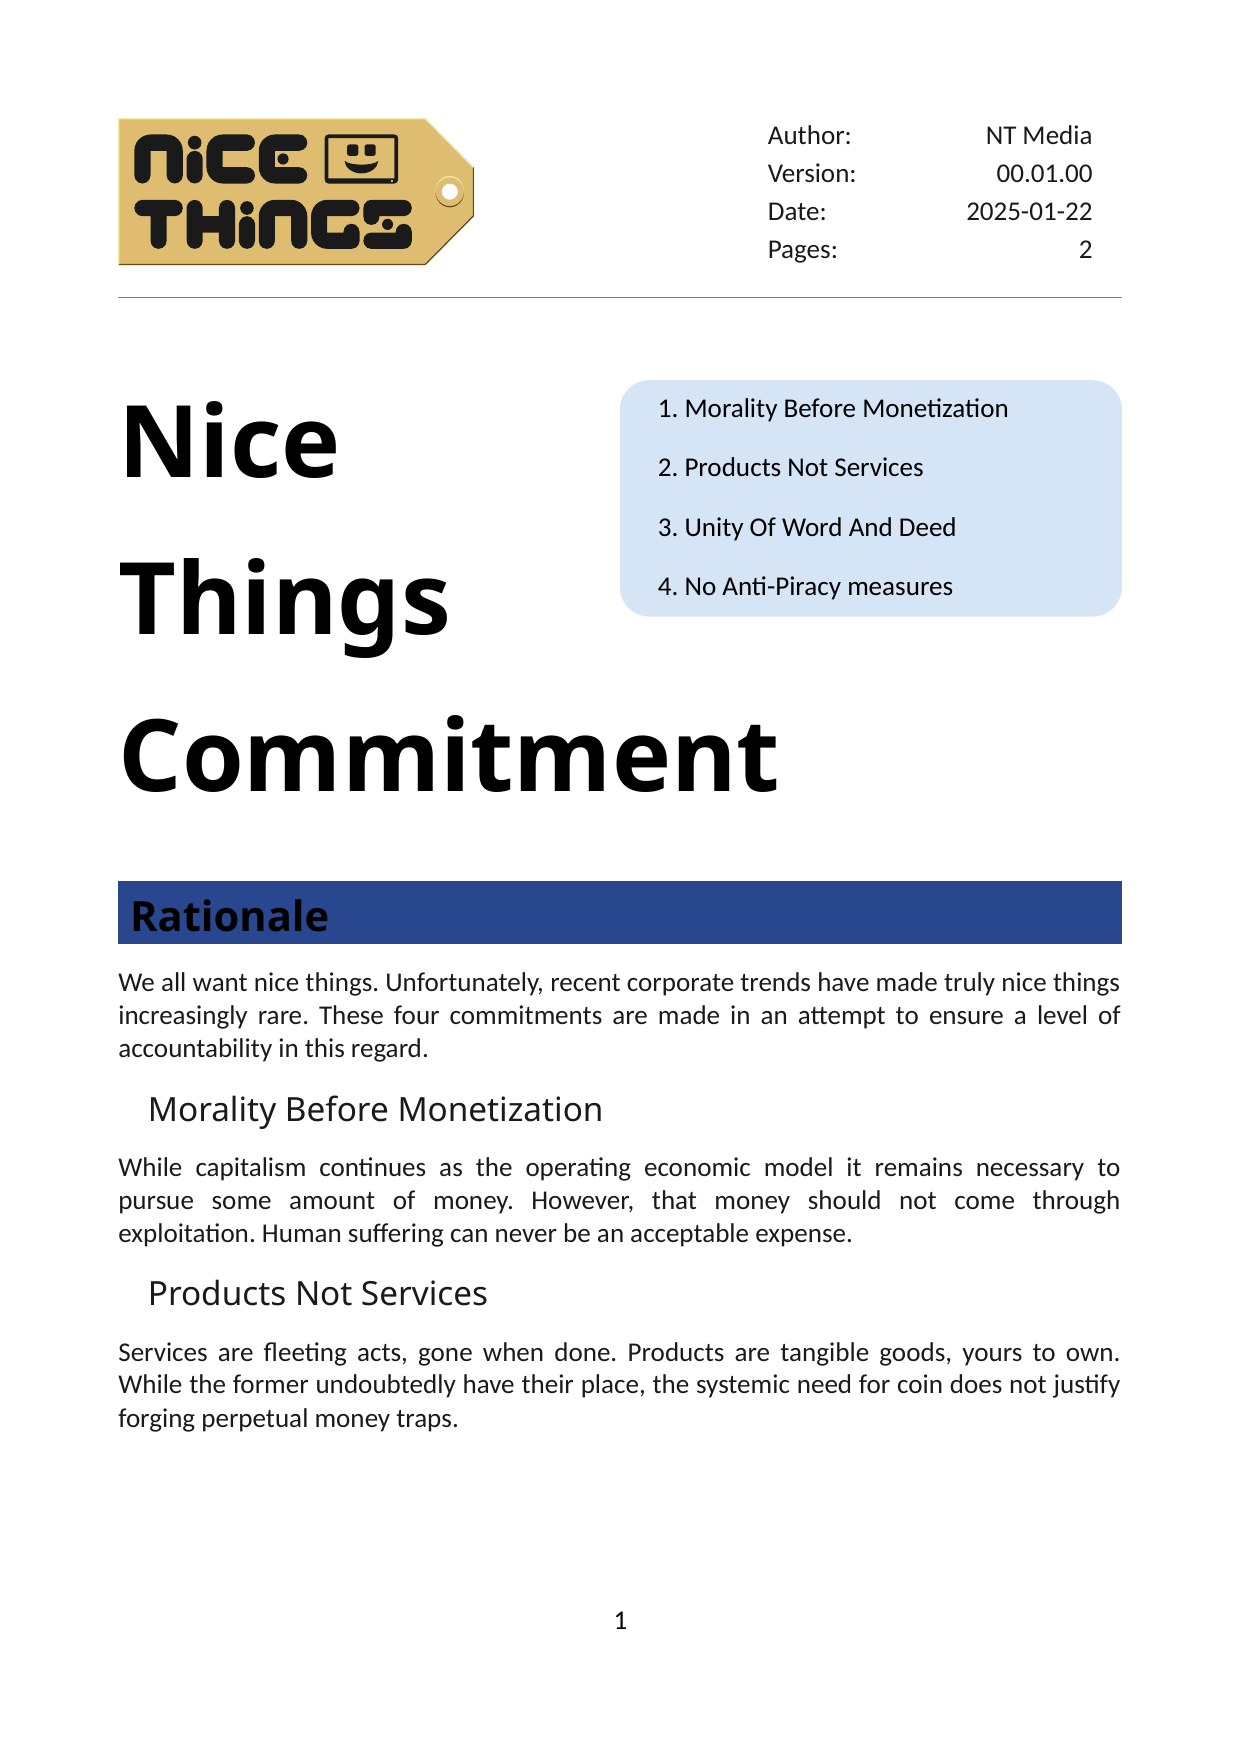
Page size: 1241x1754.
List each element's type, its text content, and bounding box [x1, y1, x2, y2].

subtitle Rationale [118, 881, 1122, 944]
subtitle Morality Before Monetization [148, 1085, 1122, 1131]
subtitle Products Not Services [148, 1270, 1122, 1315]
text Version: 00.01.00 [464, 156, 1122, 189]
text Pages: 2 [427, 232, 1122, 265]
text Date: 2025-01-22 [465, 194, 1122, 227]
text We all want nice things. Unfortunately, recent corporate trends have made truly nice things increasingly rare. These four commitments are made in an attempt to ensure a level of accountability in this regard. [118, 966, 1122, 1064]
text Services are fleeting acts, gone when done. Products are tangible goods, yours to own. While the former undoubtedly have their place, the systemic need for coin does not justify forging perpetual money traps. [118, 1335, 1122, 1434]
text While capitalism continues as the operating economic model it remains necessary to pursue some amount of money. However, that money should not come through exploitation. Human suffering can never be an acceptable expense. [118, 1150, 1122, 1249]
text Author: NT Media [427, 118, 1122, 151]
title Nice Things Commitment [118, 371, 1122, 821]
